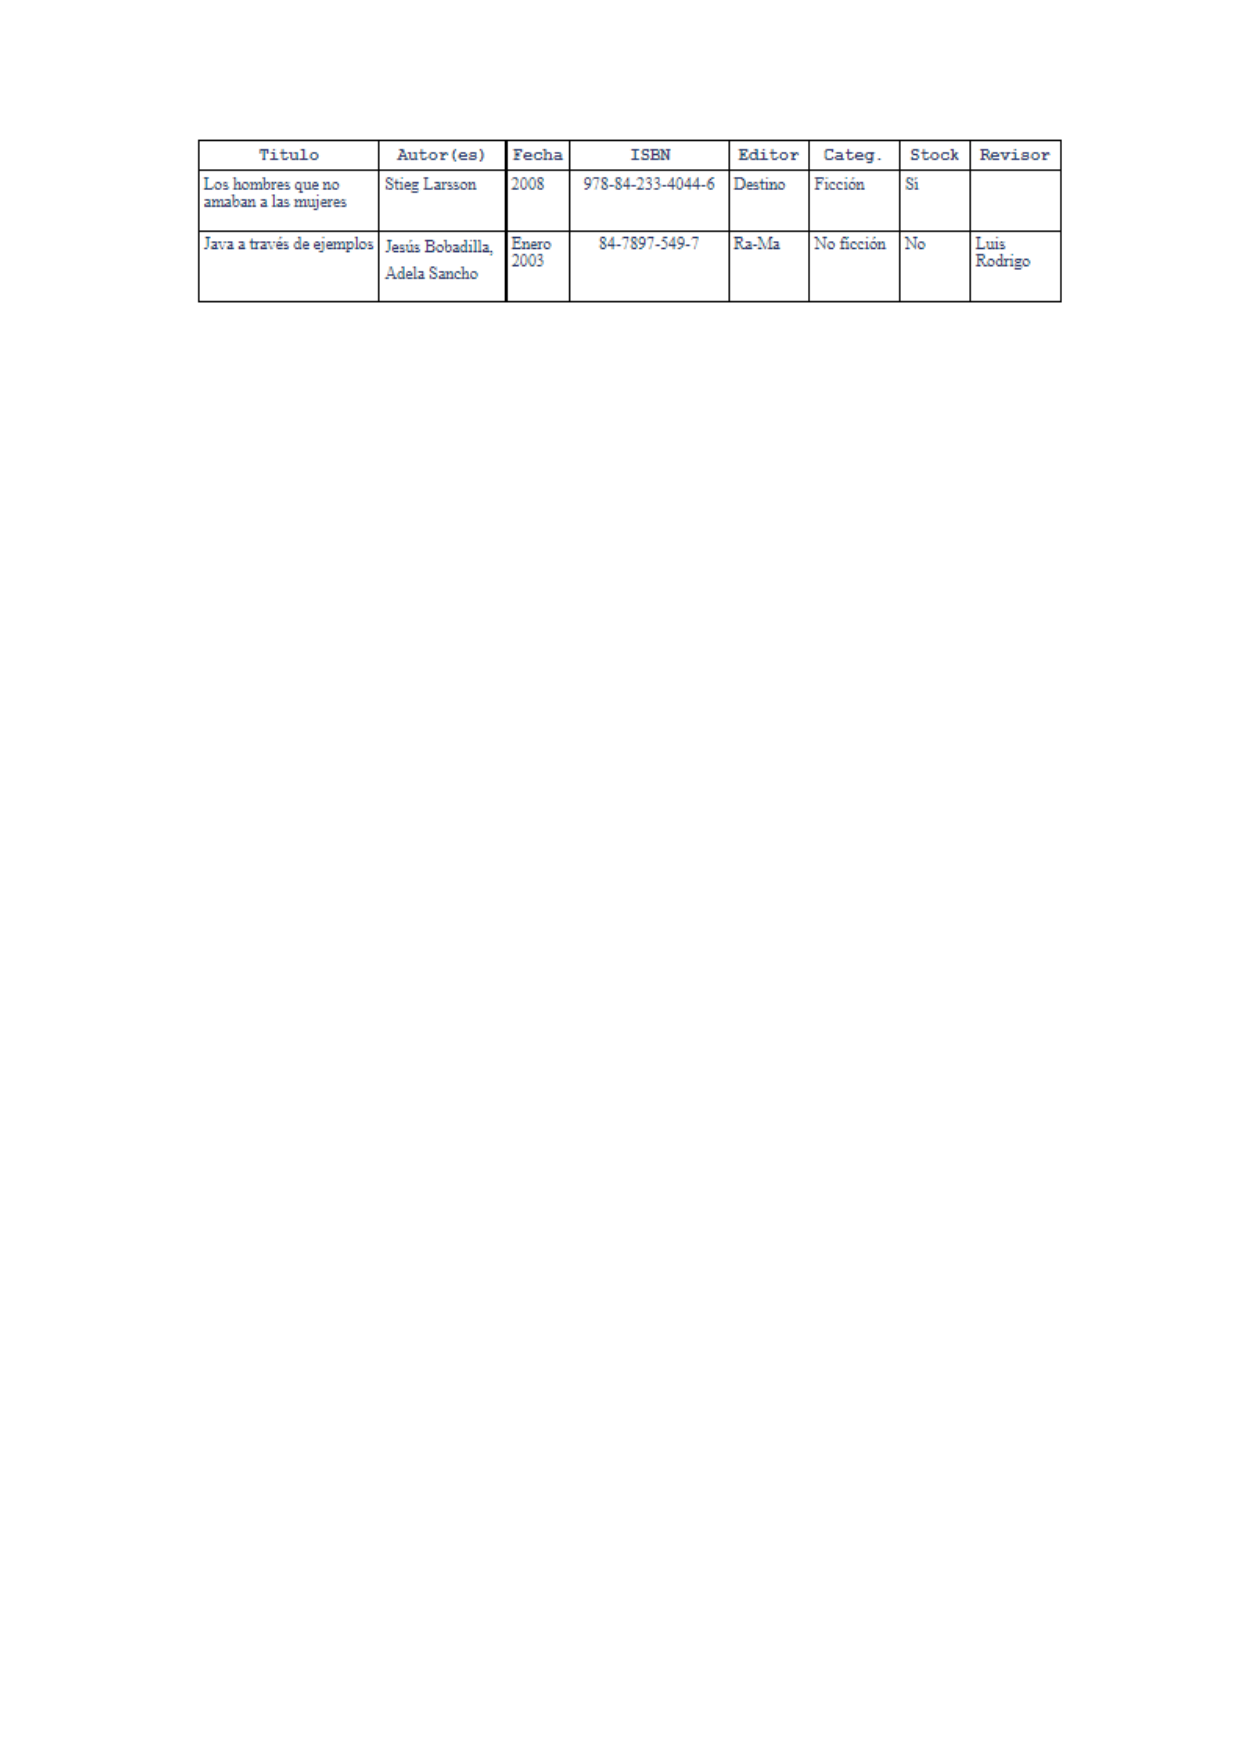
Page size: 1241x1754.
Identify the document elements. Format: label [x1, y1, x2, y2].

picture [142, 118, 1098, 309]
